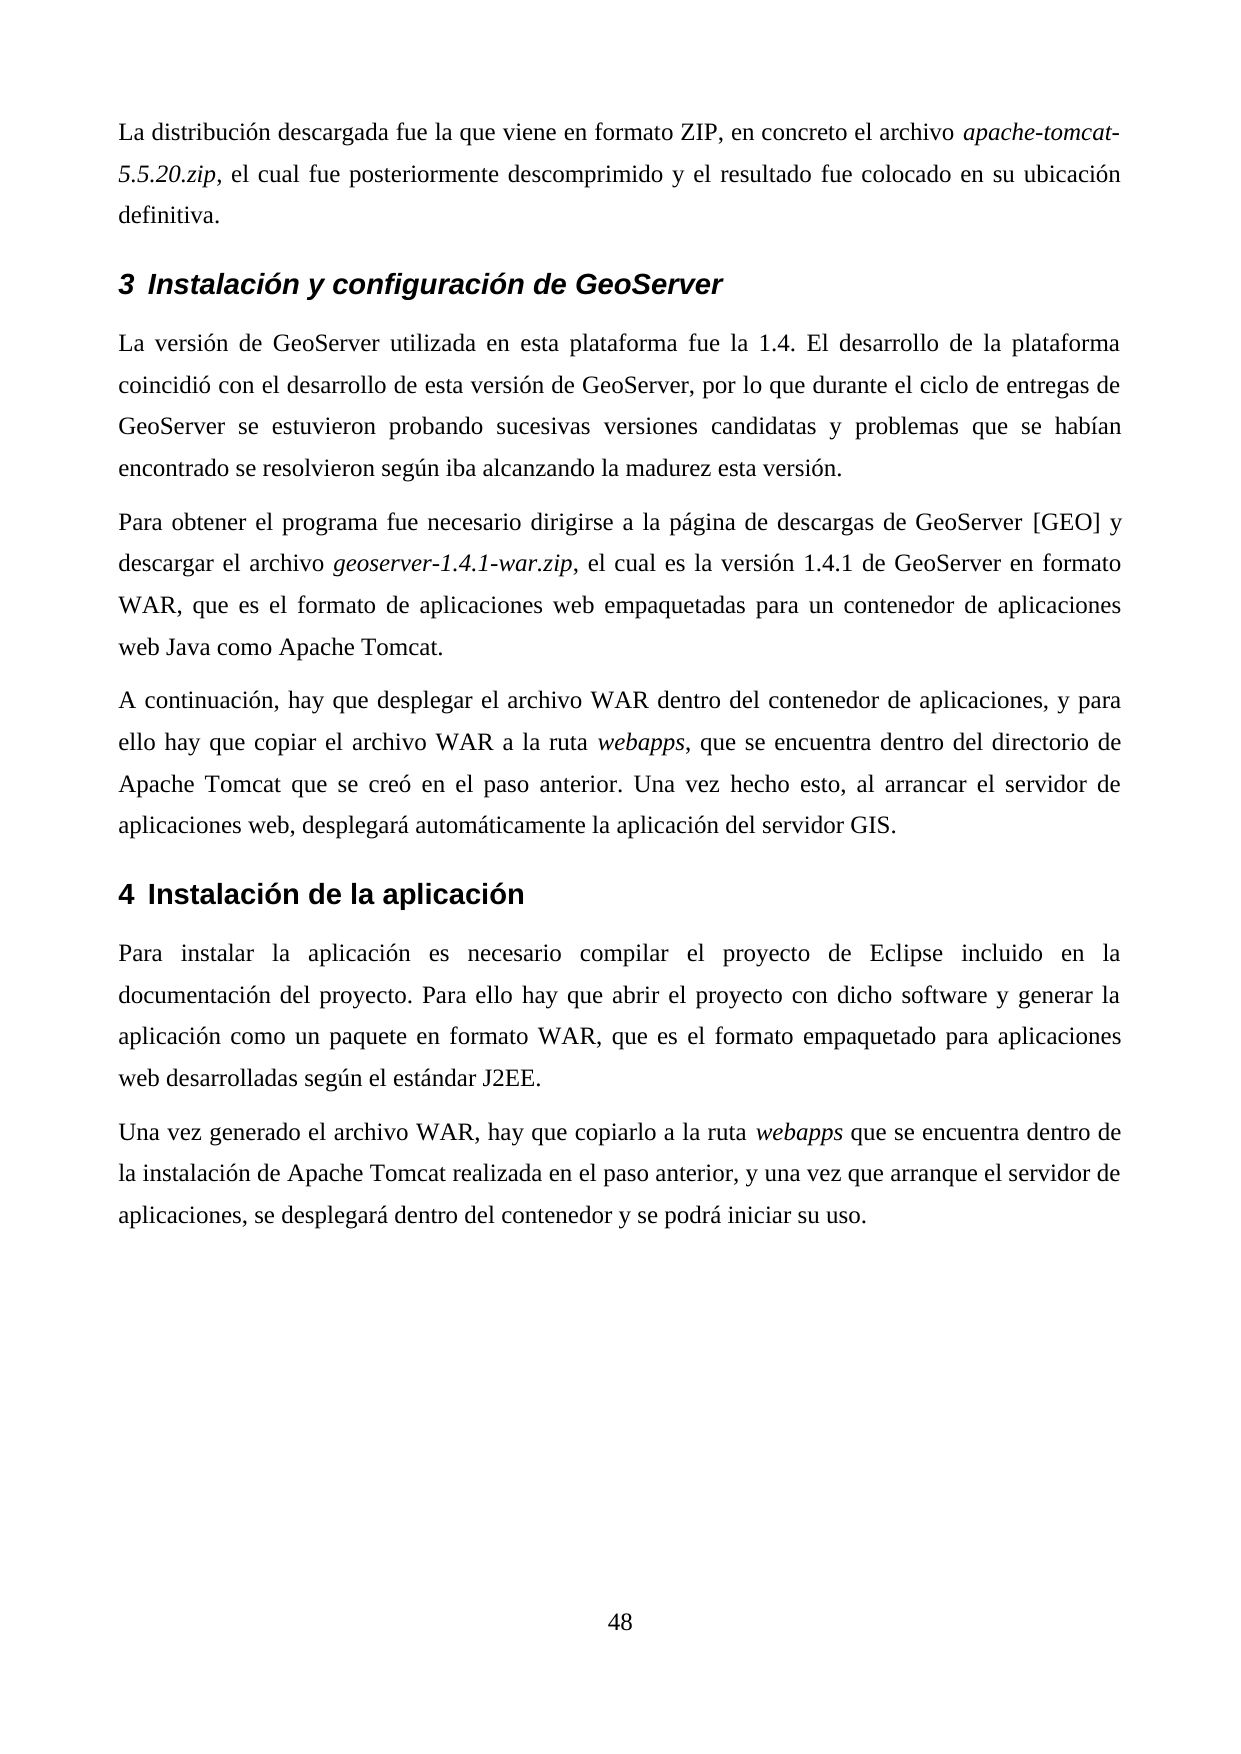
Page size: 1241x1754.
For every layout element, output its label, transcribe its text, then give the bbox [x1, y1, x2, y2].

subtitle Instalación y configuración de GeoServer [118, 268, 1122, 300]
subtitle Para obtener el programa fue necesario dirigirse a la página de descargas de GeoServer [GEO] y descargar el archivo geoserver-1.4.1-war.zip, el cual es la versión 1.4.1 de GeoServer en formato WAR, que es el formato de aplicaciones web empaquetadas para un contenedor de aplicaciones web Java como Apache Tomcat. [118, 508, 1122, 660]
subtitle Para instalar la aplicación es necesario compilar el proyecto de Eclipse incluido en la documentación del proyecto. Para ello hay que abrir el proyecto con dicho software y generar la aplicación como un paquete en formato WAR, que es el formato empaquetado para aplicaciones web desarrolladas según el estándar J2EE. [118, 939, 1122, 1092]
text La versión de GeoServer utilizada en esta plataforma fue la 1.4. El desarrollo de la plataforma coincidió con el desarrollo de esta versión de GeoServer, por lo que durante el ciclo de entregas de GeoServer se estuvieron probando sucesivas versiones candidatas y problemas que se habían encontrado se resolvieron según iba alcanzando la madurez esta versión. [118, 329, 1122, 482]
subtitle A continuación, hay que desplegar el archivo WAR dentro del contenedor de aplicaciones, y para ello hay que copiar el archivo WAR a la ruta webapps, que se encuentra dentro del directorio de Apache Tomcat que se creó en el paso anterior. Una vez hecho esto, al arrancar el servidor de aplicaciones web, desplegará automáticamente la aplicación del servidor GIS. [118, 687, 1122, 839]
subtitle Instalación de la aplicación [118, 878, 1122, 911]
subtitle Una vez generado el archivo WAR, hay que copiarlo a la ruta webapps que se encuentra dentro de la instalación de Apache Tomcat realizada en el paso anterior, y una vez que arranque el servidor de aplicaciones, se desplegará dentro del contenedor y se podrá iniciar su uso. [118, 1118, 1122, 1229]
text La distribución descargada fue la que viene en formato ZIP, en concreto el archivo apache-tomcat-5.5.20.zip, el cual fue posteriormente descomprimido y el resultado fue colocado en su ubicación definitiva. [118, 118, 1122, 229]
